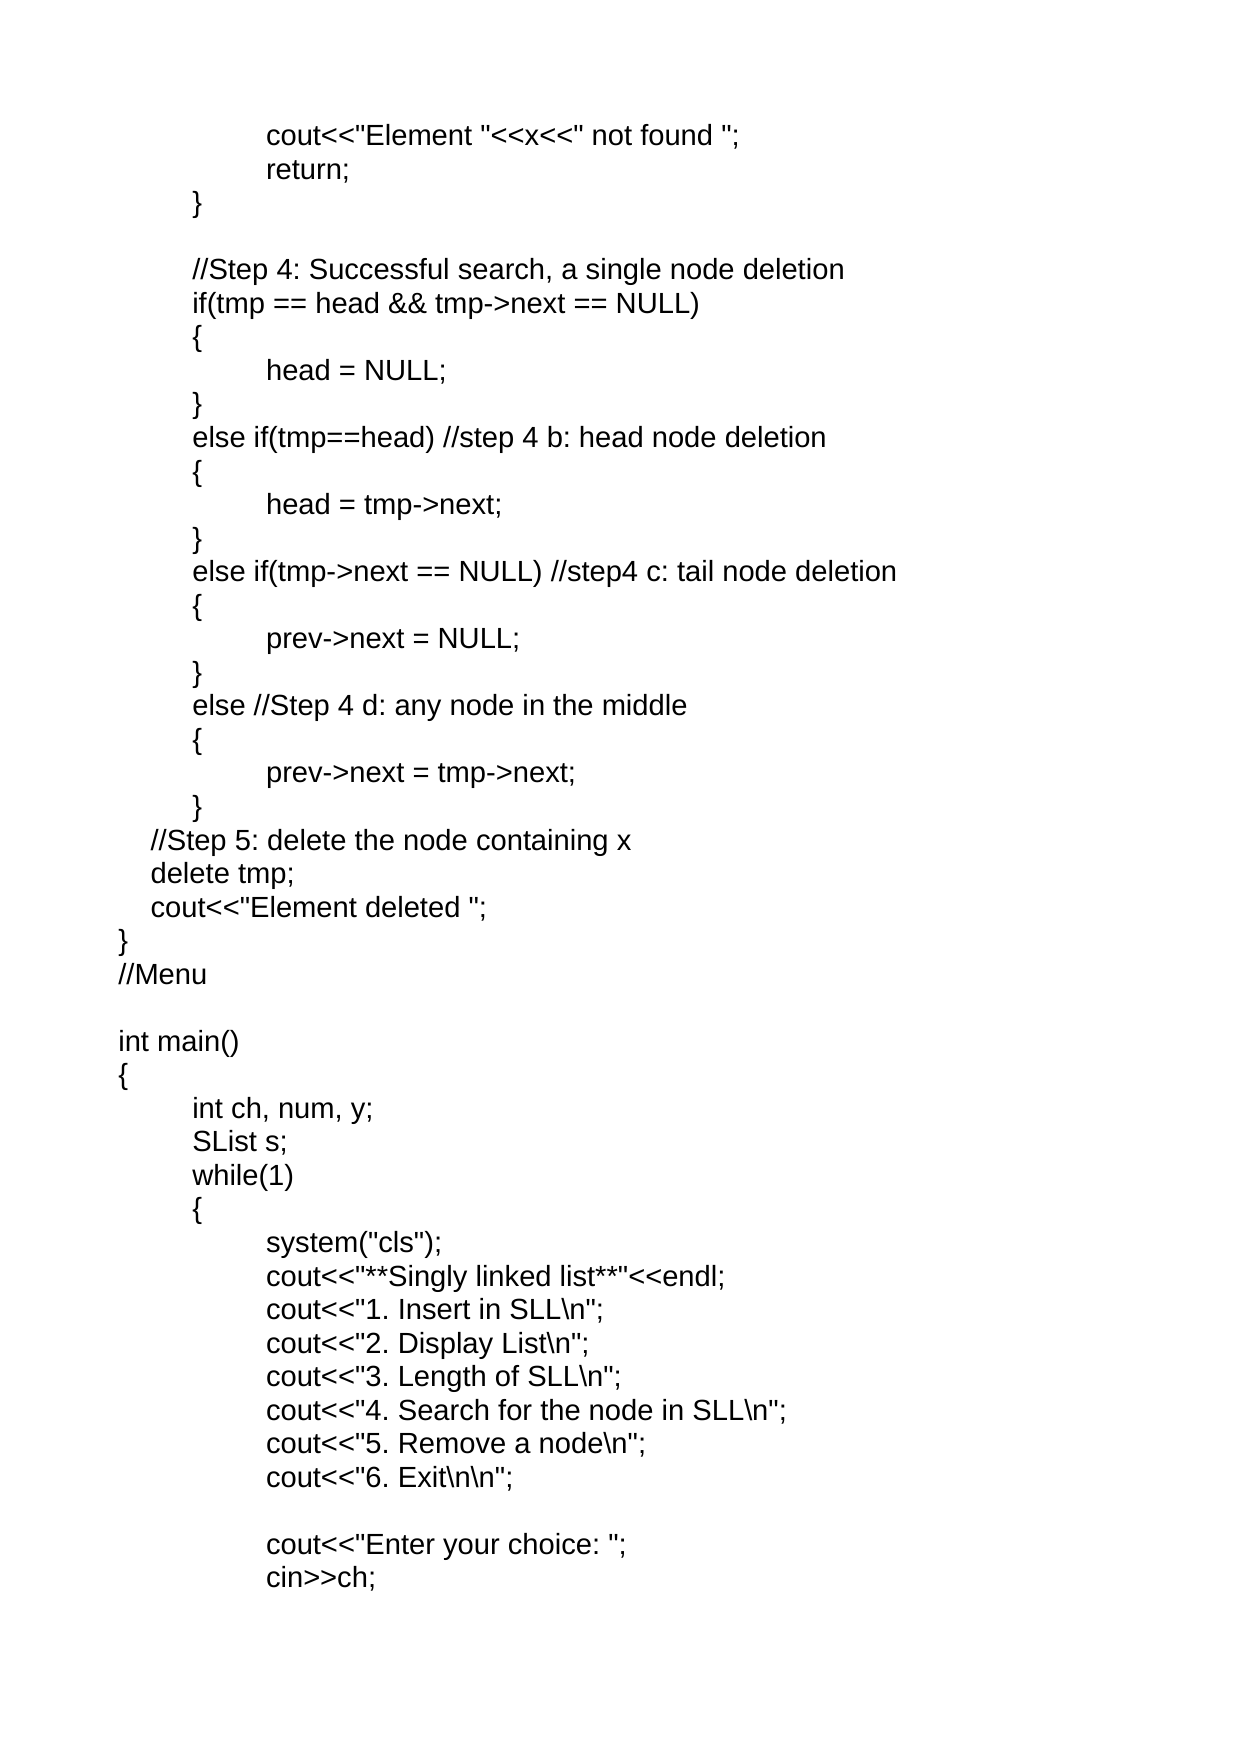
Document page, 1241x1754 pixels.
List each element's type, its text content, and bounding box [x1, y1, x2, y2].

text { [118, 1191, 1122, 1225]
text while(1) [118, 1158, 1122, 1191]
text head = NULL; [118, 353, 1122, 386]
text { [118, 319, 1122, 353]
text } [118, 521, 1122, 554]
text else //Step 4 d: any node in the middle [118, 688, 1122, 722]
text { [118, 1057, 1122, 1091]
text } [118, 386, 1122, 420]
text cout<<"1. Insert in SLL\n"; [118, 1292, 1122, 1326]
text cout<<"Element deleted "; [118, 889, 1122, 923]
text int ch, num, y; [118, 1091, 1122, 1124]
text cout<<"5. Remove a node\n"; [118, 1426, 1122, 1460]
text delete tmp; [118, 856, 1122, 889]
text //Step 4: Successful search, a single node deletion [118, 252, 1122, 286]
text { [118, 588, 1122, 621]
text } [118, 789, 1122, 822]
text } [118, 923, 1122, 957]
text //Menu [118, 957, 1122, 990]
text { [118, 722, 1122, 755]
text prev->next = tmp->next; [118, 755, 1122, 789]
text return; [118, 152, 1122, 185]
text cout<<"4. Search for the node in SLL\n"; [118, 1393, 1122, 1426]
text else if(tmp->next == NULL) //step4 c: tail node deletion [118, 554, 1122, 588]
text int main() [118, 1024, 1122, 1057]
text cout<<"Element "<<x<<" not found "; [118, 118, 1122, 152]
text head = tmp->next; [118, 487, 1122, 521]
text //Step 5: delete the node containing x [118, 822, 1122, 856]
text cout<<"6. Exit\n\n"; [118, 1460, 1122, 1493]
text if(tmp == head && tmp->next == NULL) [118, 286, 1122, 319]
text cout<<"2. Display List\n"; [118, 1326, 1122, 1359]
text cout<<"Enter your choice: "; [118, 1527, 1122, 1560]
text { [118, 453, 1122, 487]
text } [118, 185, 1122, 219]
text cin>>ch; [118, 1560, 1122, 1594]
text else if(tmp==head) //step 4 b: head node deletion [118, 420, 1122, 453]
text cout<<"**Singly linked list**"<<endl; [118, 1258, 1122, 1292]
text system("cls"); [118, 1225, 1122, 1258]
text SList s; [118, 1124, 1122, 1158]
text cout<<"3. Length of SLL\n"; [118, 1359, 1122, 1393]
text } [118, 655, 1122, 688]
text prev->next = NULL; [118, 621, 1122, 655]
